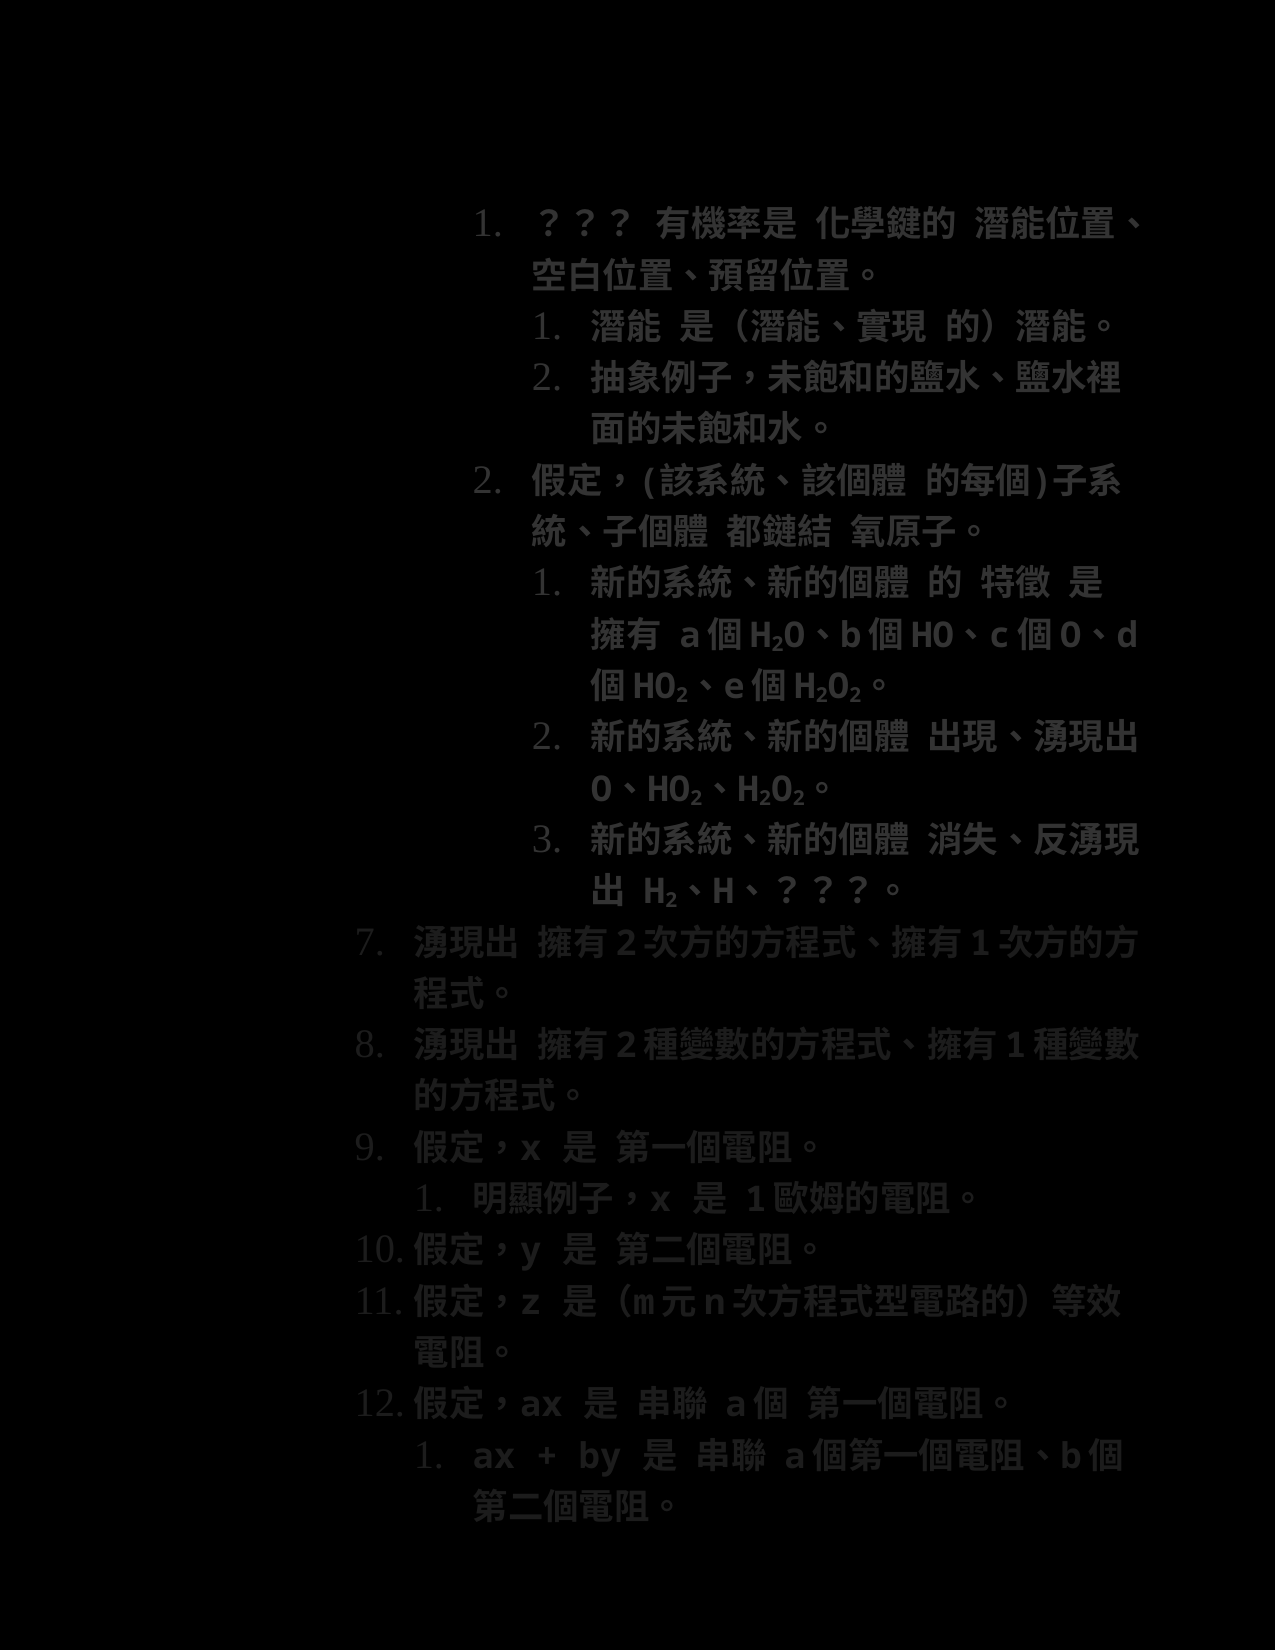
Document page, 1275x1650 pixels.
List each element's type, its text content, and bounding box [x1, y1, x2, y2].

list 湧現出 擁有2次方的方程式、擁有1次方的方程式。 [354, 914, 1157, 1016]
list 假定，z 是（m元n次方程式型電路的）等效電阻。 [354, 1273, 1157, 1376]
list 新的系統、新的個體 消失、反湧現出 H2、H、？？？。 [532, 811, 1157, 914]
list 明顯例子，x 是 1歐姆的電阻。 [413, 1170, 1157, 1222]
list 湧現出 擁有2種變數的方程式、擁有1種變數的方程式。 [354, 1016, 1157, 1119]
list 假定，x 是 第一個電阻。 [354, 1119, 1157, 1170]
list 新的系統、新的個體 的 特徵 是 擁有 a個H2O、b個HO、c個O、d個HO2、e個H2O2。 [532, 555, 1157, 709]
list ？？？ 有機率是 化學鍵的 潛能位置、空白位置、預留位置。 [472, 196, 1157, 298]
list 假定，y 是 第二個電阻。 [354, 1222, 1157, 1273]
list 新的系統、新的個體 出現、湧現出 O、HO2、H2O2。 [532, 709, 1157, 811]
list ax + by 是 串聯 a個第一個電阻、b個第二個電阻。 [413, 1427, 1157, 1530]
list 假定，ax 是 串聯 a個 第一個電阻。 [354, 1376, 1157, 1427]
list 潛能 是（潛能、實現 的）潛能。 [532, 298, 1157, 349]
list 假定，(該系統、該個體 的每個)子系統、子個體 都鏈結 氧原子。 [472, 452, 1157, 555]
list 抽象例子，未飽和的鹽水、鹽水裡面的未飽和水。 [532, 349, 1157, 452]
